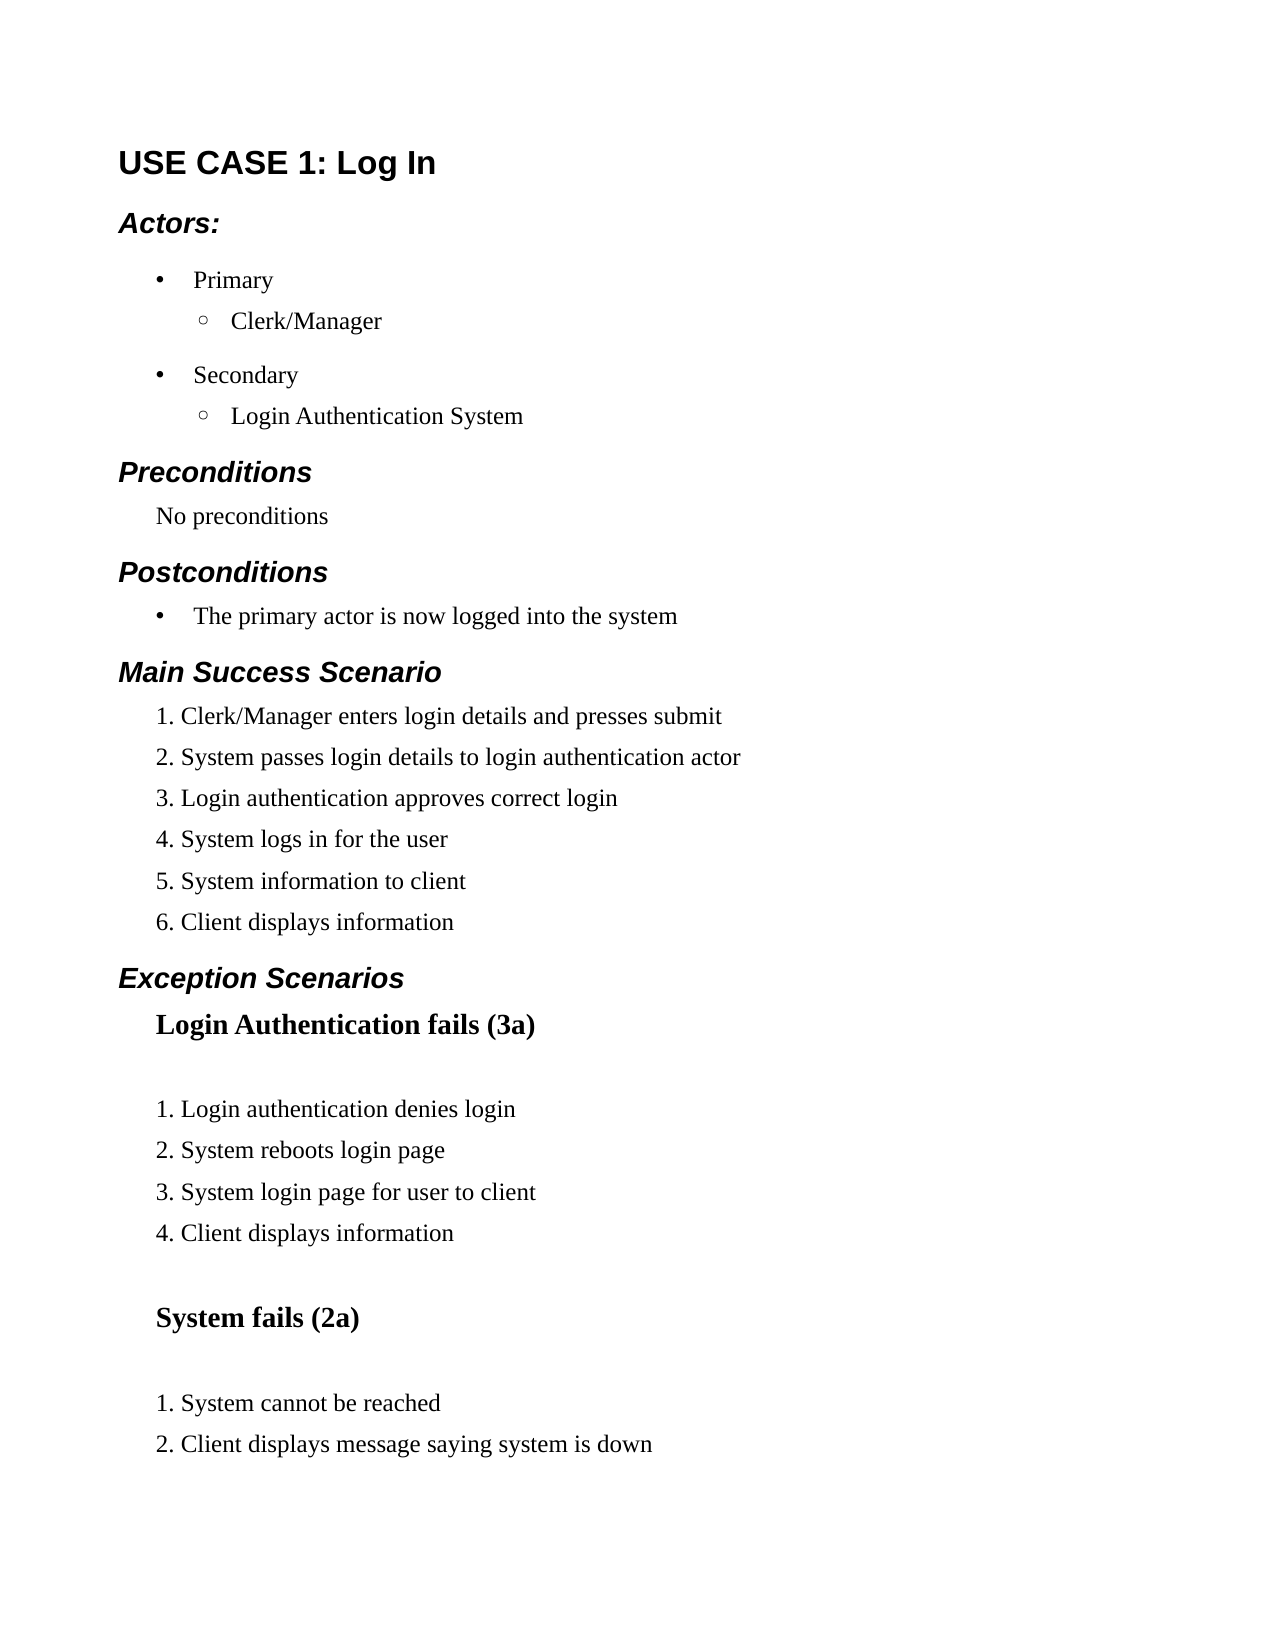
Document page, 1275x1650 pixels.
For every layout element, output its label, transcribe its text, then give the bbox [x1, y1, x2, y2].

subtitle Main Success Scenario [118, 655, 1157, 688]
text 2. System passes login details to login authentication actor [156, 742, 1157, 771]
list Clerk/Manager [193, 306, 1157, 335]
subtitle USE CASE 1: Log In [118, 143, 1157, 182]
text System fails (2a) [156, 1300, 1157, 1334]
text 1. Login authentication denies login [156, 1094, 1157, 1123]
text No preconditions [156, 501, 1157, 530]
text 2. Client displays message saying system is down [156, 1429, 1157, 1458]
text 3. Login authentication approves correct login [156, 783, 1157, 812]
text Login Authentication fails (3a) [156, 1007, 1157, 1040]
subtitle Postconditions [118, 555, 1157, 588]
subtitle Exception Scenarios [118, 961, 1157, 994]
subtitle Actors: [118, 207, 1157, 240]
subtitle Preconditions [118, 455, 1157, 489]
subtitle Primary [156, 265, 1157, 294]
list The primary actor is now logged into the system [156, 601, 1157, 630]
list Login Authentication System [193, 401, 1157, 430]
text 4. System logs in for the user [156, 824, 1157, 853]
text 5. System information to client [156, 866, 1157, 894]
text 1. System cannot be reached [156, 1388, 1157, 1416]
text 3. System login page for user to client [156, 1177, 1157, 1205]
subtitle Secondary [156, 360, 1157, 389]
text 2. System reboots login page [156, 1135, 1157, 1164]
text 4. Client displays information [156, 1218, 1157, 1247]
text 1. Clerk/Manager enters login details and presses submit [156, 701, 1157, 729]
text 6. Client displays information [156, 907, 1157, 936]
